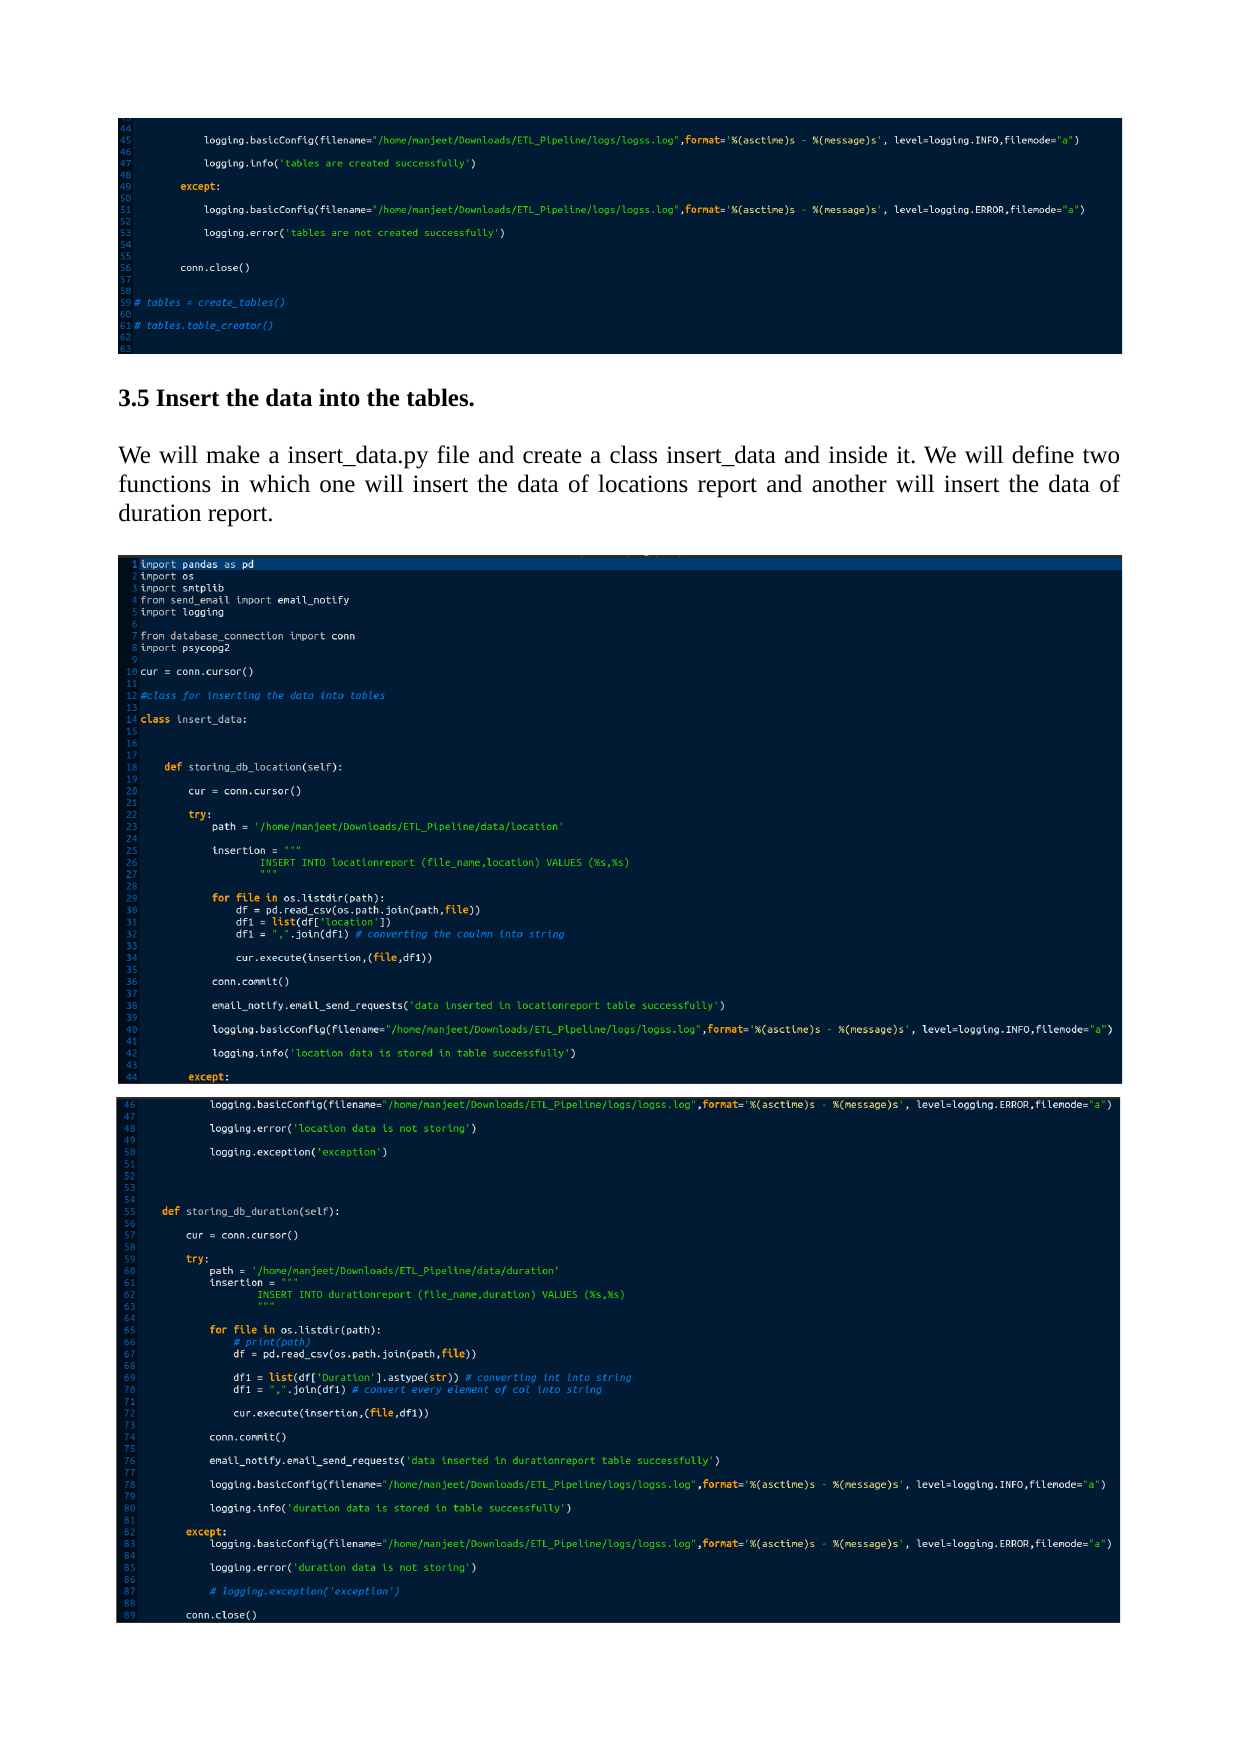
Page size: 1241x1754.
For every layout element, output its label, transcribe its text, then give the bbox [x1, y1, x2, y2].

text 3.5 Insert the data into the tables. [118, 383, 1122, 412]
picture [118, 118, 1123, 354]
text We will make a insert_data.py file and create a class insert_data and inside it. We will define two functions in which one will insert the data of locations report and another will insert the data of duration report. [118, 440, 1122, 527]
picture [118, 555, 1123, 1084]
picture [116, 1097, 1121, 1623]
